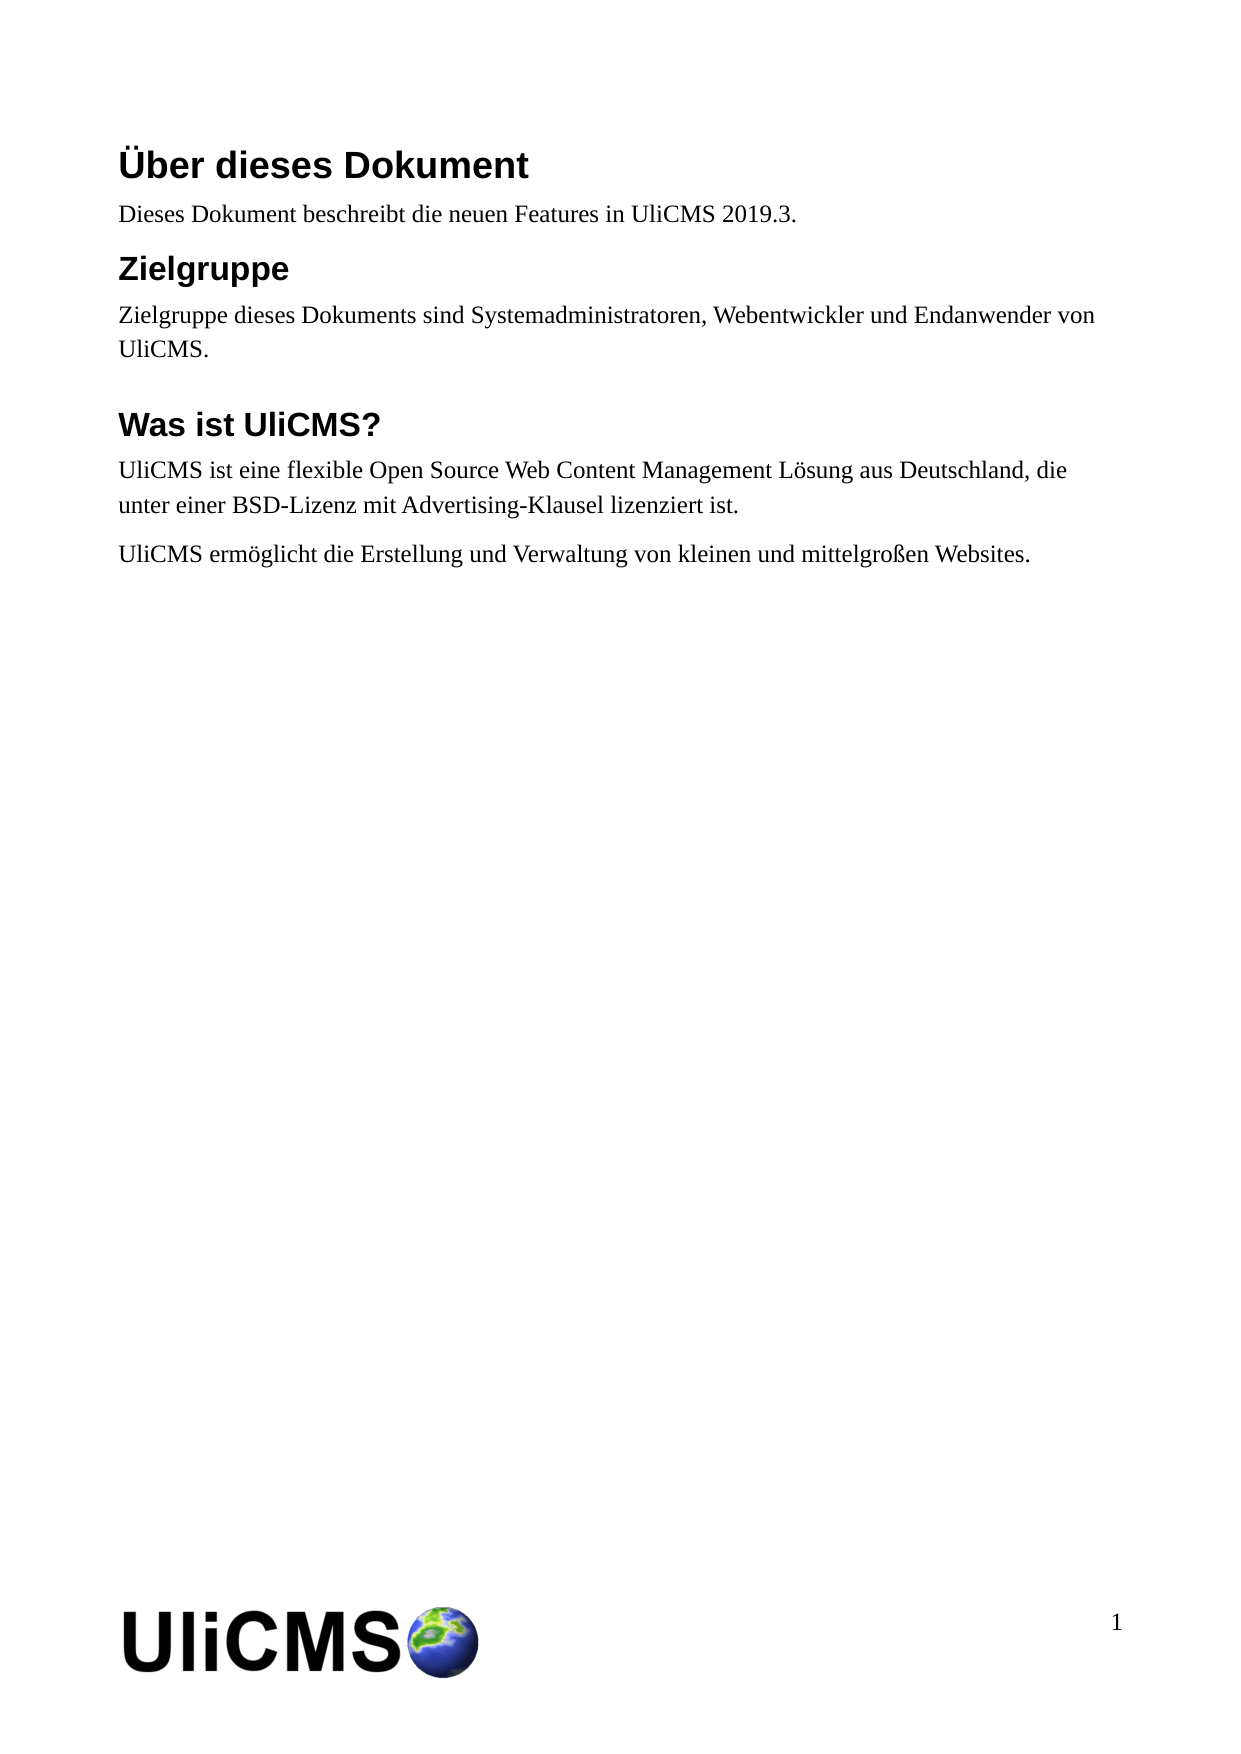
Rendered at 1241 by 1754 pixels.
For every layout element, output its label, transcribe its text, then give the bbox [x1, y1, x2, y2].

subtitle Zielgruppe [118, 249, 1123, 287]
subtitle Was ist UliCMS? [118, 404, 1123, 443]
picture [118, 1607, 479, 1681]
text Dieses Dokument beschreibt die neuen Features in UliCMS 2019.3. [118, 199, 1123, 228]
text Zielgruppe dieses Dokuments sind Systemadministratoren, Webentwickler und Endanwender von UliCMS. [118, 300, 1123, 363]
text UliCMS ist eine flexible Open Source Web Content Management Lösung aus Deutschland, die unter einer BSD-Lizenz mit Advertising-Klausel lizenziert ist. [118, 456, 1123, 519]
subtitle Über dieses Dokument [118, 143, 1123, 187]
text UliCMS ermöglicht die Erstellung und Verwaltung von kleinen und mittelgroßen Websites. [118, 539, 1123, 568]
